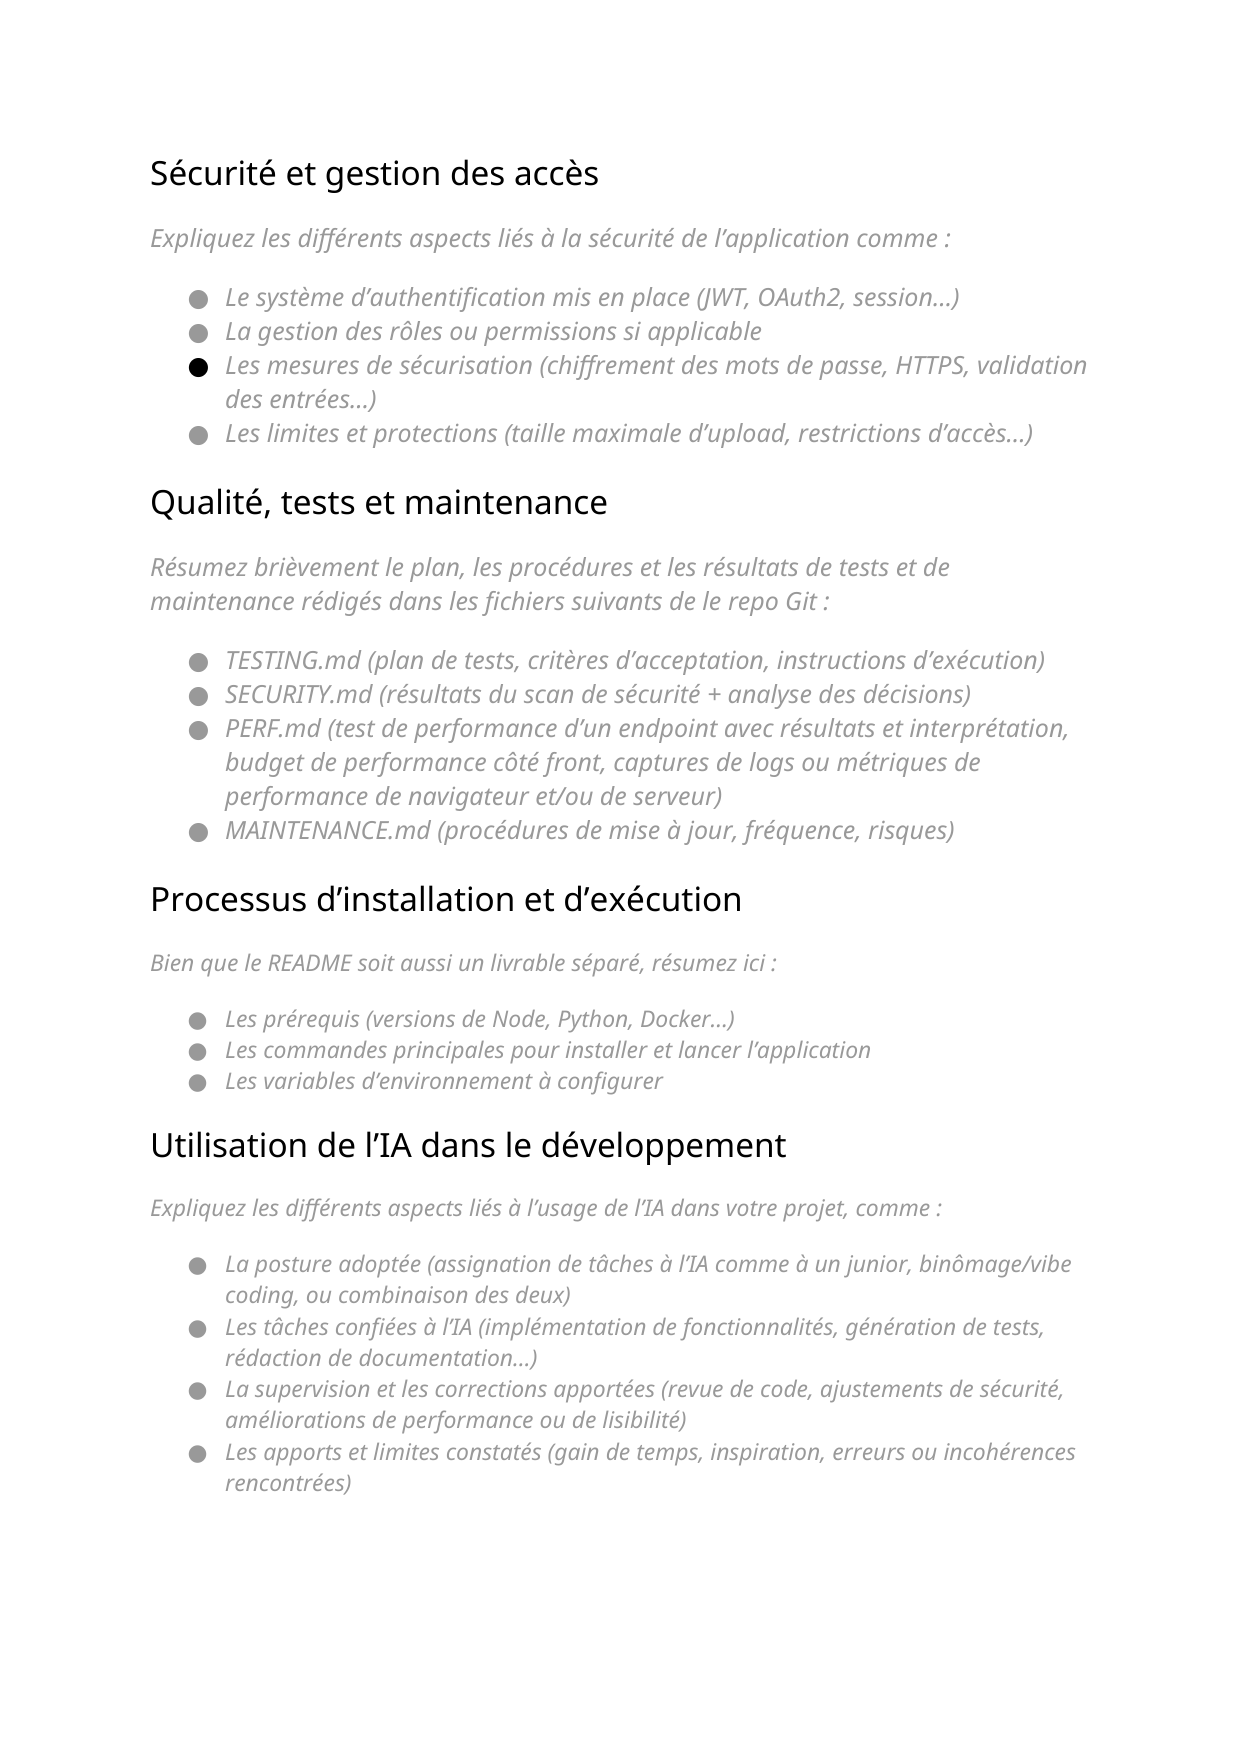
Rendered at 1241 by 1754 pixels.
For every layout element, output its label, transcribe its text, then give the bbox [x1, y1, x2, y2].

text Expliquez les différents aspects liés à la sécurité de l’application comme : [150, 220, 1090, 254]
list Les commandes principales pour installer et lancer l’application [187, 1034, 1090, 1065]
list La posture adoptée (assignation de tâches à l’IA comme à un junior, binômage/vibe coding, ou combinaison des deux) [187, 1248, 1090, 1311]
list TESTING.md (plan de tests, critères d’acceptation, instructions d’exécution) [187, 642, 1090, 677]
list Les apports et limites constatés (gain de temps, inspiration, erreurs ou incohérences rencontrées) [187, 1436, 1090, 1498]
list La gestion des rôles ou permissions si applicable [187, 313, 1090, 348]
list Les tâches confiées à l’IA (implémentation de fonctionnalités, génération de tests, rédaction de documentation…) [187, 1311, 1090, 1373]
list Le système d’authentification mis en place (JWT, OAuth2, session…) [187, 279, 1090, 313]
list Les prérequis (versions de Node, Python, Docker…) [187, 1003, 1090, 1034]
text Expliquez les différents aspects liés à l’usage de l’IA dans votre projet, comme : [150, 1192, 1090, 1223]
list La supervision et les corrections apportées (revue de code, ajustements de sécurité, améliorations de performance ou de lisibilité) [187, 1373, 1090, 1436]
list Les limites et protections (taille maximale d’upload, restrictions d’accès…) [187, 416, 1090, 450]
text Bien que le README soit aussi un livrable séparé, résumez ici : [150, 946, 1090, 978]
list SECURITY.md (résultats du scan de sécurité + analyse des décisions) [187, 677, 1090, 711]
list MAINTENANCE.md (procédures de mise à jour, fréquence, risques) [187, 813, 1090, 847]
text Résumez brièvement le plan, les procédures et les résultats de tests et de maintenance rédigés dans les fichiers suivants de le repo Git : [150, 549, 1090, 617]
list Les variables d’environnement à configurer [187, 1065, 1090, 1096]
list PERF.md (test de performance d’un endpoint avec résultats et interprétation, budget de performance côté front, captures de logs ou métriques de performance de navigateur et/ou de serveur) [187, 711, 1090, 813]
subtitle Qualité, tests et maintenance [150, 479, 1090, 524]
list Les mesures de sécurisation (chiffrement des mots de passe, HTTPS, validation des entrées…) [187, 348, 1090, 416]
subtitle Processus d’installation et d’exécution [150, 876, 1090, 921]
subtitle Utilisation de l’IA dans le développement [150, 1121, 1090, 1167]
subtitle Sécurité et gestion des accès [150, 150, 1090, 195]
